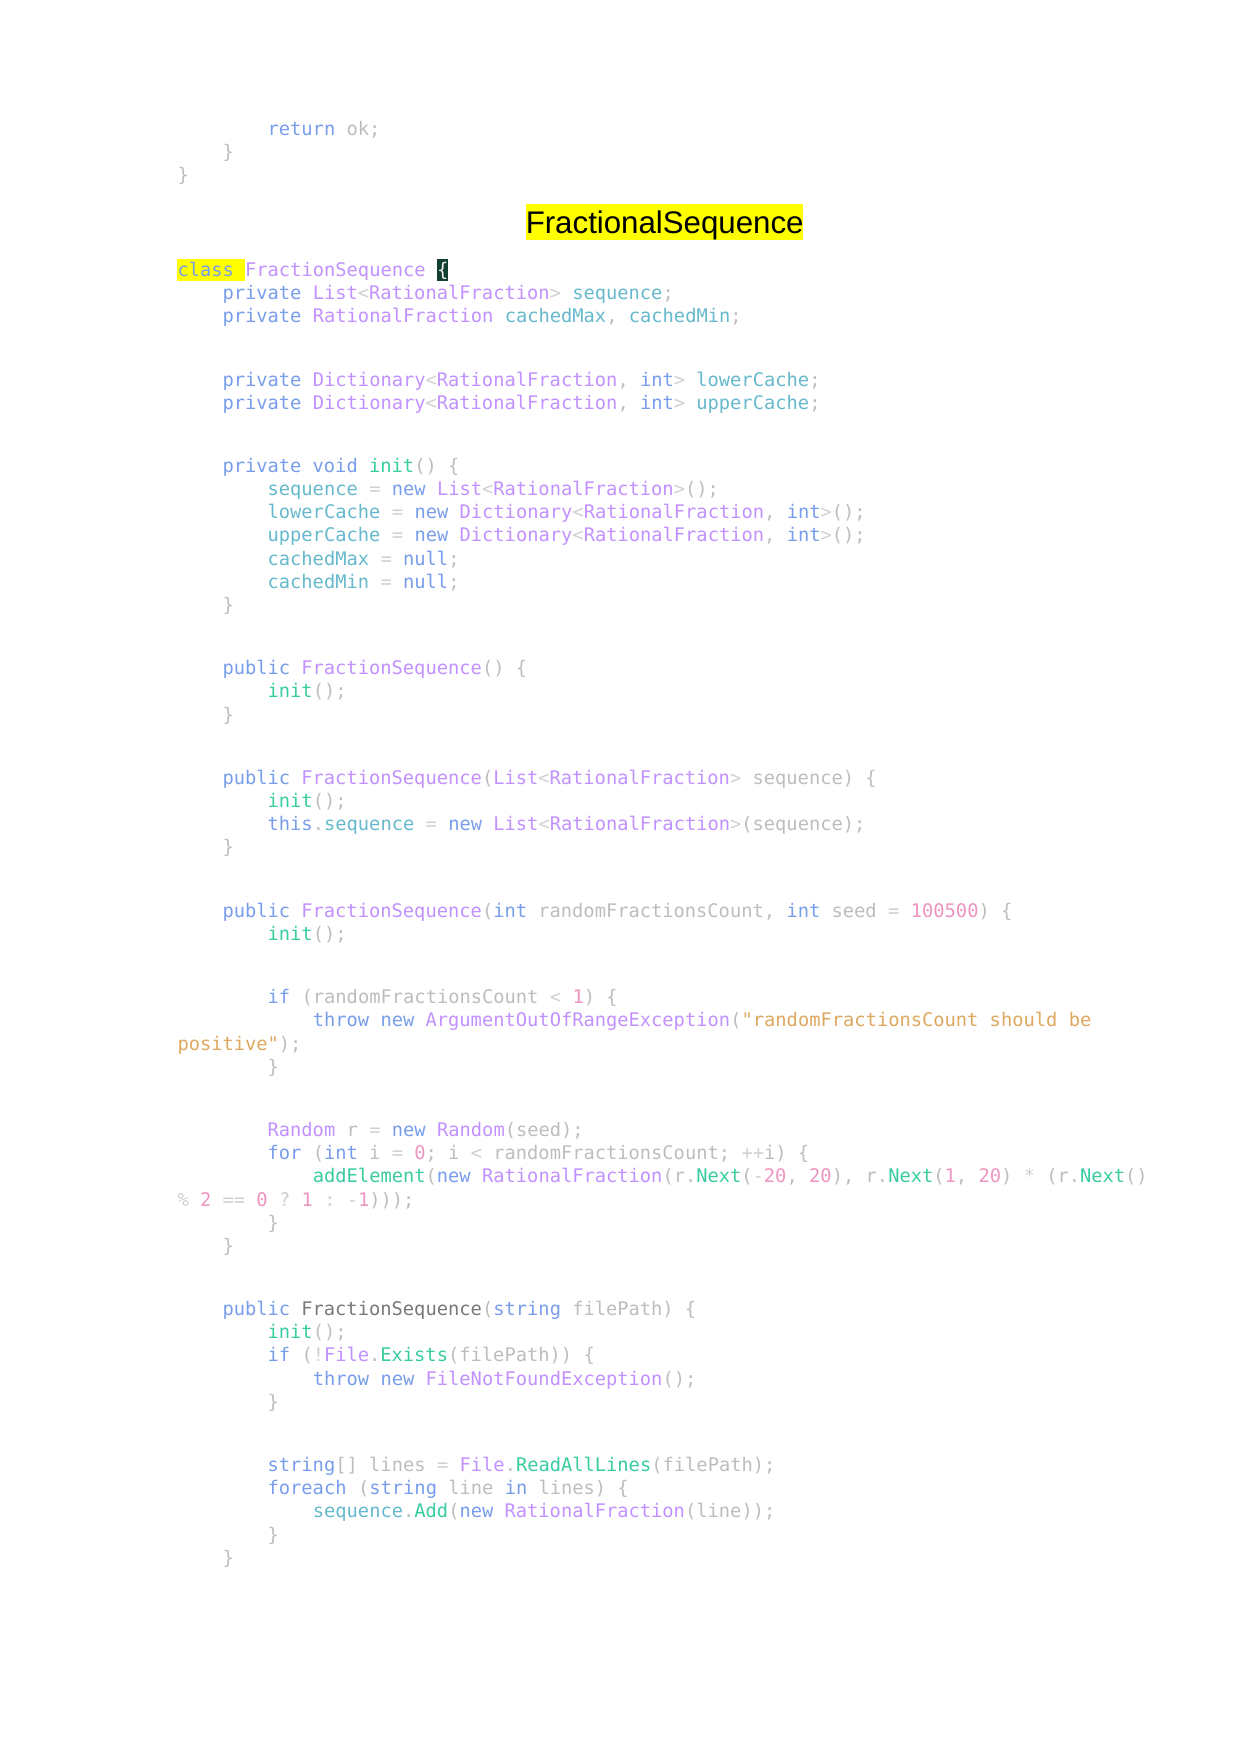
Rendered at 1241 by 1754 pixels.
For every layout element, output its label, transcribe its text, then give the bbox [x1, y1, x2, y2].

text return ok; } } [177, 118, 1152, 186]
text FractionalSequence [177, 204, 1152, 240]
text class FractionSequence { private List<RationalFraction> sequence; private RationalFraction cachedMax, cachedMin; private Dictionary<RationalFraction, int> lowerCache; private Dictionary<RationalFraction, int> upperCache; private void init() { sequence = new List<RationalFraction>(); lowerCache = new Dictionary<RationalFraction, int>(); upperCache = new Dictionary<RationalFraction, int>(); cachedMax = null; cachedMin = null; } public FractionSequence() { init(); } public FractionSequence(List<RationalFraction> sequence) { init(); this.sequence = new List<RationalFraction>(sequence); } public FractionSequence(int randomFractionsCount, int seed = 100500) { init(); if (randomFractionsCount < 1) { throw new ArgumentOutOfRangeException("randomFractionsCount should be positive"); } Random r = new Random(seed); for (int i = 0; i < randomFractionsCount; ++i) { addElement(new RationalFraction(r.Next(-20, 20), r.Next(1, 20) * (r.Next() % 2 == 0 ? 1 : -1))); } } public FractionSequence(string filePath) { init(); if (!File.Exists(filePath)) { throw new FileNotFoundException(); } string[] lines = File.ReadAllLines(filePath); foreach (string line in lines) { sequence.Add(new RationalFraction(line)); } } [177, 259, 1152, 1609]
